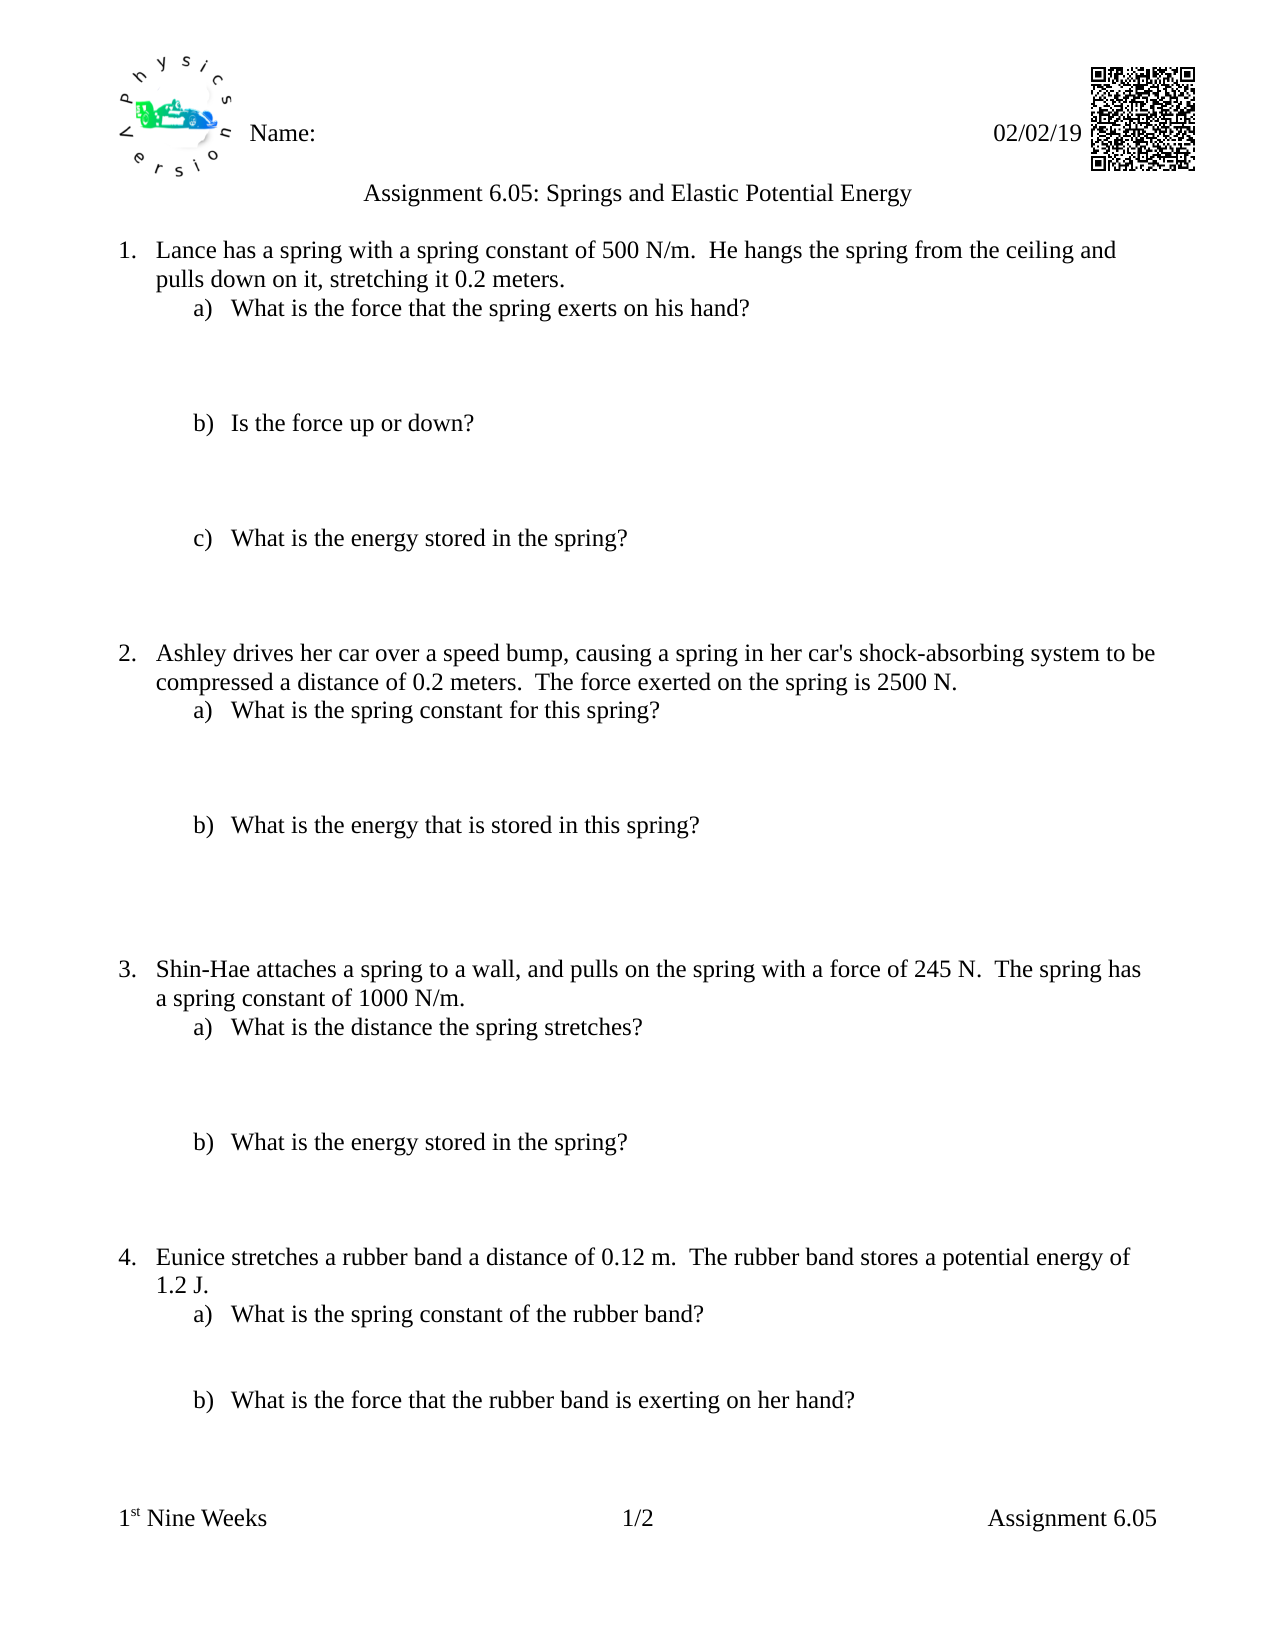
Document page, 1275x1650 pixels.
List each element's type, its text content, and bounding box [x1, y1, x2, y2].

list What is the force that the rubber band is exerting on her hand? [193, 1386, 1157, 1414]
list What is the spring constant for this spring? [193, 696, 1157, 724]
list What is the energy stored in the spring? [193, 1127, 1157, 1156]
list Is the force up or down? [193, 408, 1157, 437]
list What is the spring constant of the rubber band? [193, 1299, 1157, 1328]
list Lance has a spring with a spring constant of 500 N/m. He hangs the spring from the ceiling and pulls down on it, stretching it 0.2 meters. [118, 236, 1157, 293]
list What is the energy stored in the spring? [193, 523, 1157, 552]
list Eunice stretches a rubber band a distance of 0.12 m. The rubber band stores a potential energy of 1.2 J. [118, 1242, 1157, 1299]
picture [119, 56, 232, 177]
list What is the energy that is stored in this spring? [193, 811, 1157, 839]
list What is the distance the spring stretches? [193, 1012, 1157, 1041]
list What is the force that the spring exerts on his hand? [193, 293, 1157, 322]
text Assignment 6.05: Springs and Elastic Potential Energy [118, 176, 1157, 207]
list Ashley drives her car over a speed bump, causing a spring in her car's shock-absorbing system to be compressed a distance of 0.2 meters. The force exerted on the spring is 2500 N. [118, 638, 1157, 696]
list Shin-Hae attaches a spring to a wall, and pulls on the spring with a force of 245 N. The spring has a spring constant of 1000 N/m. [118, 954, 1157, 1012]
picture [1082, 58, 1203, 179]
